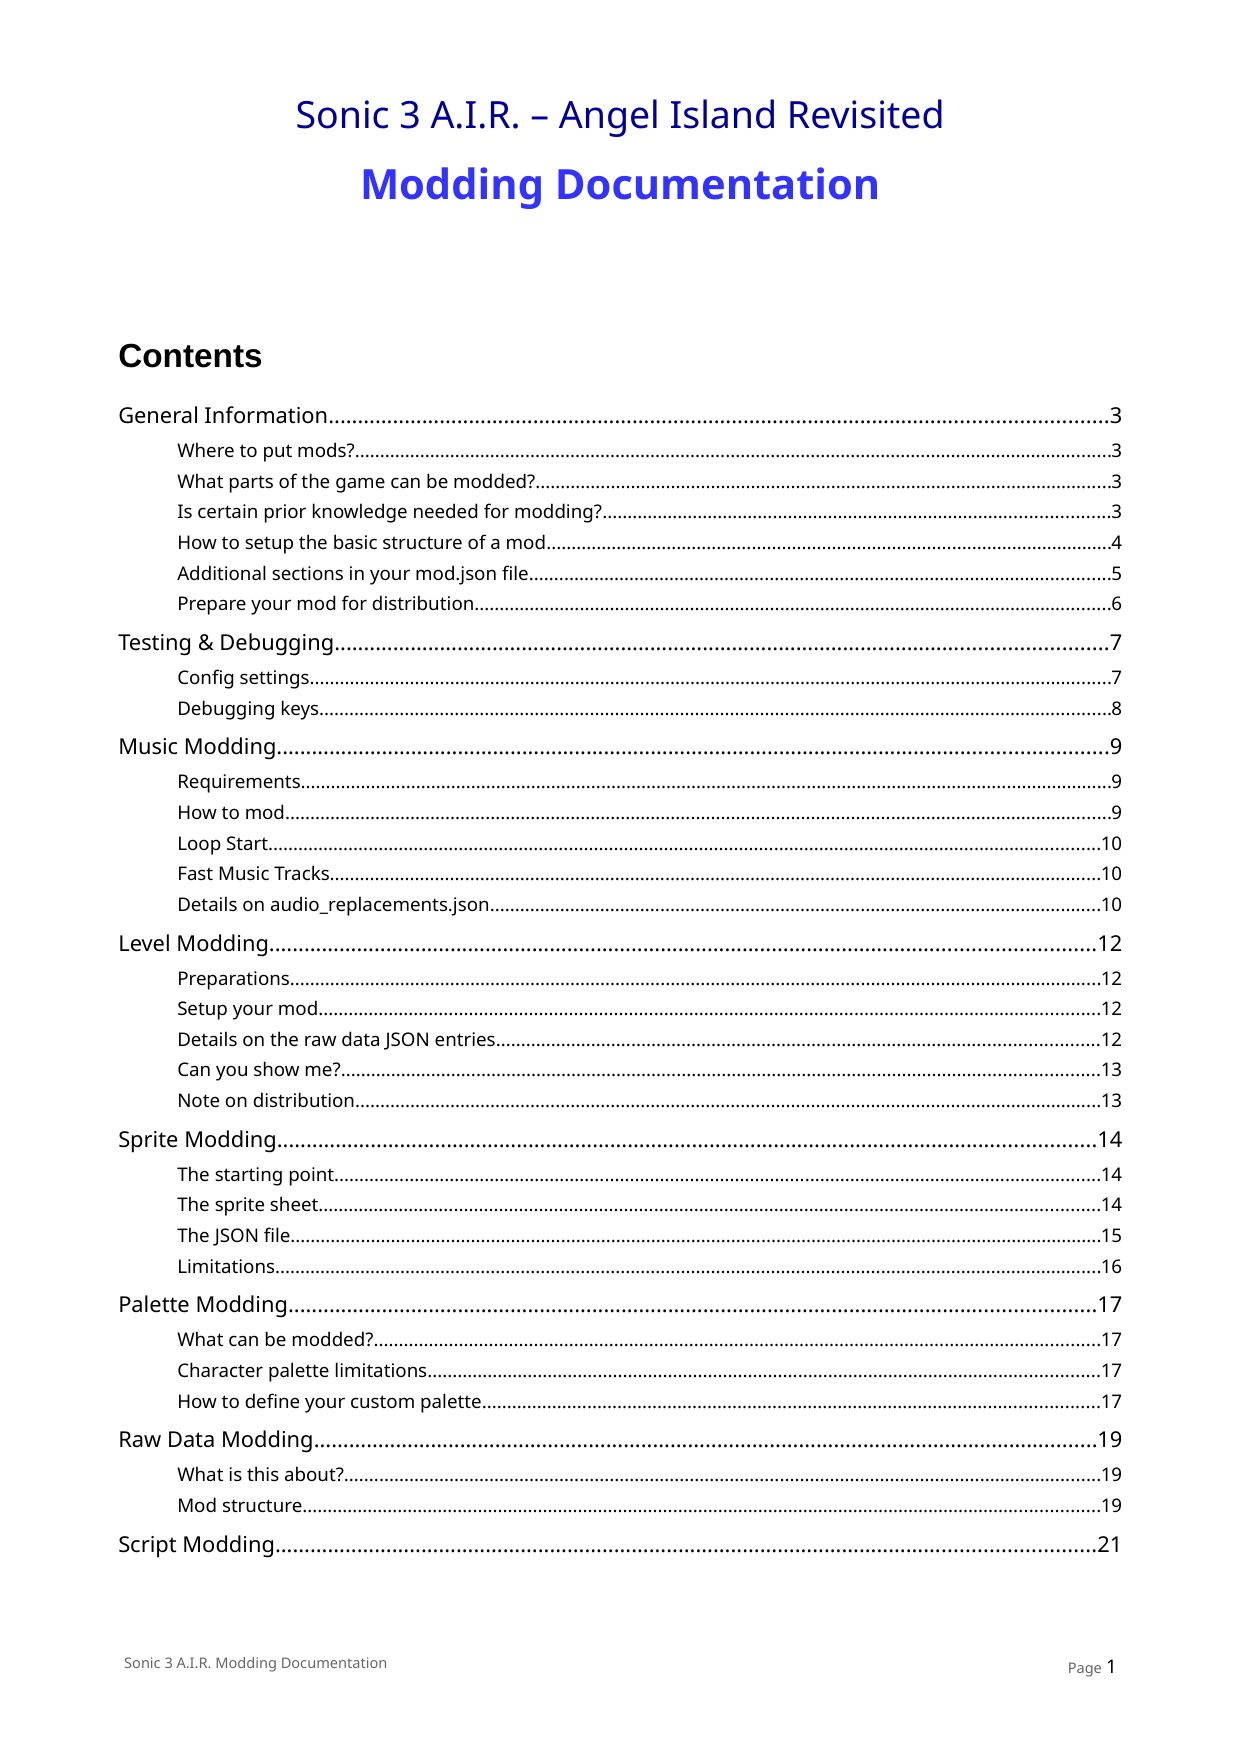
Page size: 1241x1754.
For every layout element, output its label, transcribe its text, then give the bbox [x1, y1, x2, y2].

text Sonic 3 A.I.R. – Angel Island Revisited [118, 88, 1122, 139]
text How to mod 9 [177, 799, 1122, 825]
text Raw Data Modding 19 [118, 1424, 1122, 1454]
text Note on distribution 13 [177, 1087, 1122, 1113]
text Script Modding 21 [118, 1529, 1122, 1559]
text Config settings 7 [177, 664, 1122, 690]
text Prepare your mod for distribution 6 [177, 590, 1122, 616]
text Preparations 12 [177, 965, 1122, 990]
text Where to put mods? 3 [177, 437, 1122, 463]
text Level Modding 12 [118, 928, 1122, 957]
text The JSON file 15 [177, 1222, 1122, 1248]
text Music Modding 9 [118, 731, 1122, 761]
text Sprite Modding 14 [118, 1124, 1122, 1154]
text Debugging keys 8 [177, 695, 1122, 720]
text Can you show me? 13 [177, 1057, 1122, 1082]
text Requirements 9 [177, 768, 1122, 794]
text Palette Modding 17 [118, 1289, 1122, 1319]
text The starting point 14 [177, 1161, 1122, 1187]
subtitle Contents [118, 336, 1122, 374]
text What is this about? 19 [177, 1462, 1122, 1487]
text Is certain prior knowledge needed for modding? 3 [177, 498, 1122, 524]
text Additional sections in your mod.json file 5 [177, 560, 1122, 585]
text Modding Documentation [118, 155, 1122, 212]
text Testing & Debugging 7 [118, 627, 1122, 657]
text The sprite sheet 14 [177, 1192, 1122, 1217]
text What can be modded? 17 [177, 1327, 1122, 1352]
text Mod structure 19 [177, 1492, 1122, 1518]
text How to setup the basic structure of a mod 4 [177, 529, 1122, 555]
text Fast Music Tracks 10 [177, 860, 1122, 886]
text Details on audio_replacements.json 10 [177, 891, 1122, 917]
text Limitations 16 [177, 1253, 1122, 1278]
text Details on the raw data JSON entries 12 [177, 1026, 1122, 1052]
text How to define your custom palette 17 [177, 1388, 1122, 1413]
text Character palette limitations 17 [177, 1357, 1122, 1383]
text What parts of the game can be modded? 3 [177, 468, 1122, 493]
text General Information 3 [118, 400, 1122, 430]
text Loop Start 10 [177, 830, 1122, 855]
text Setup your mod 12 [177, 995, 1122, 1021]
